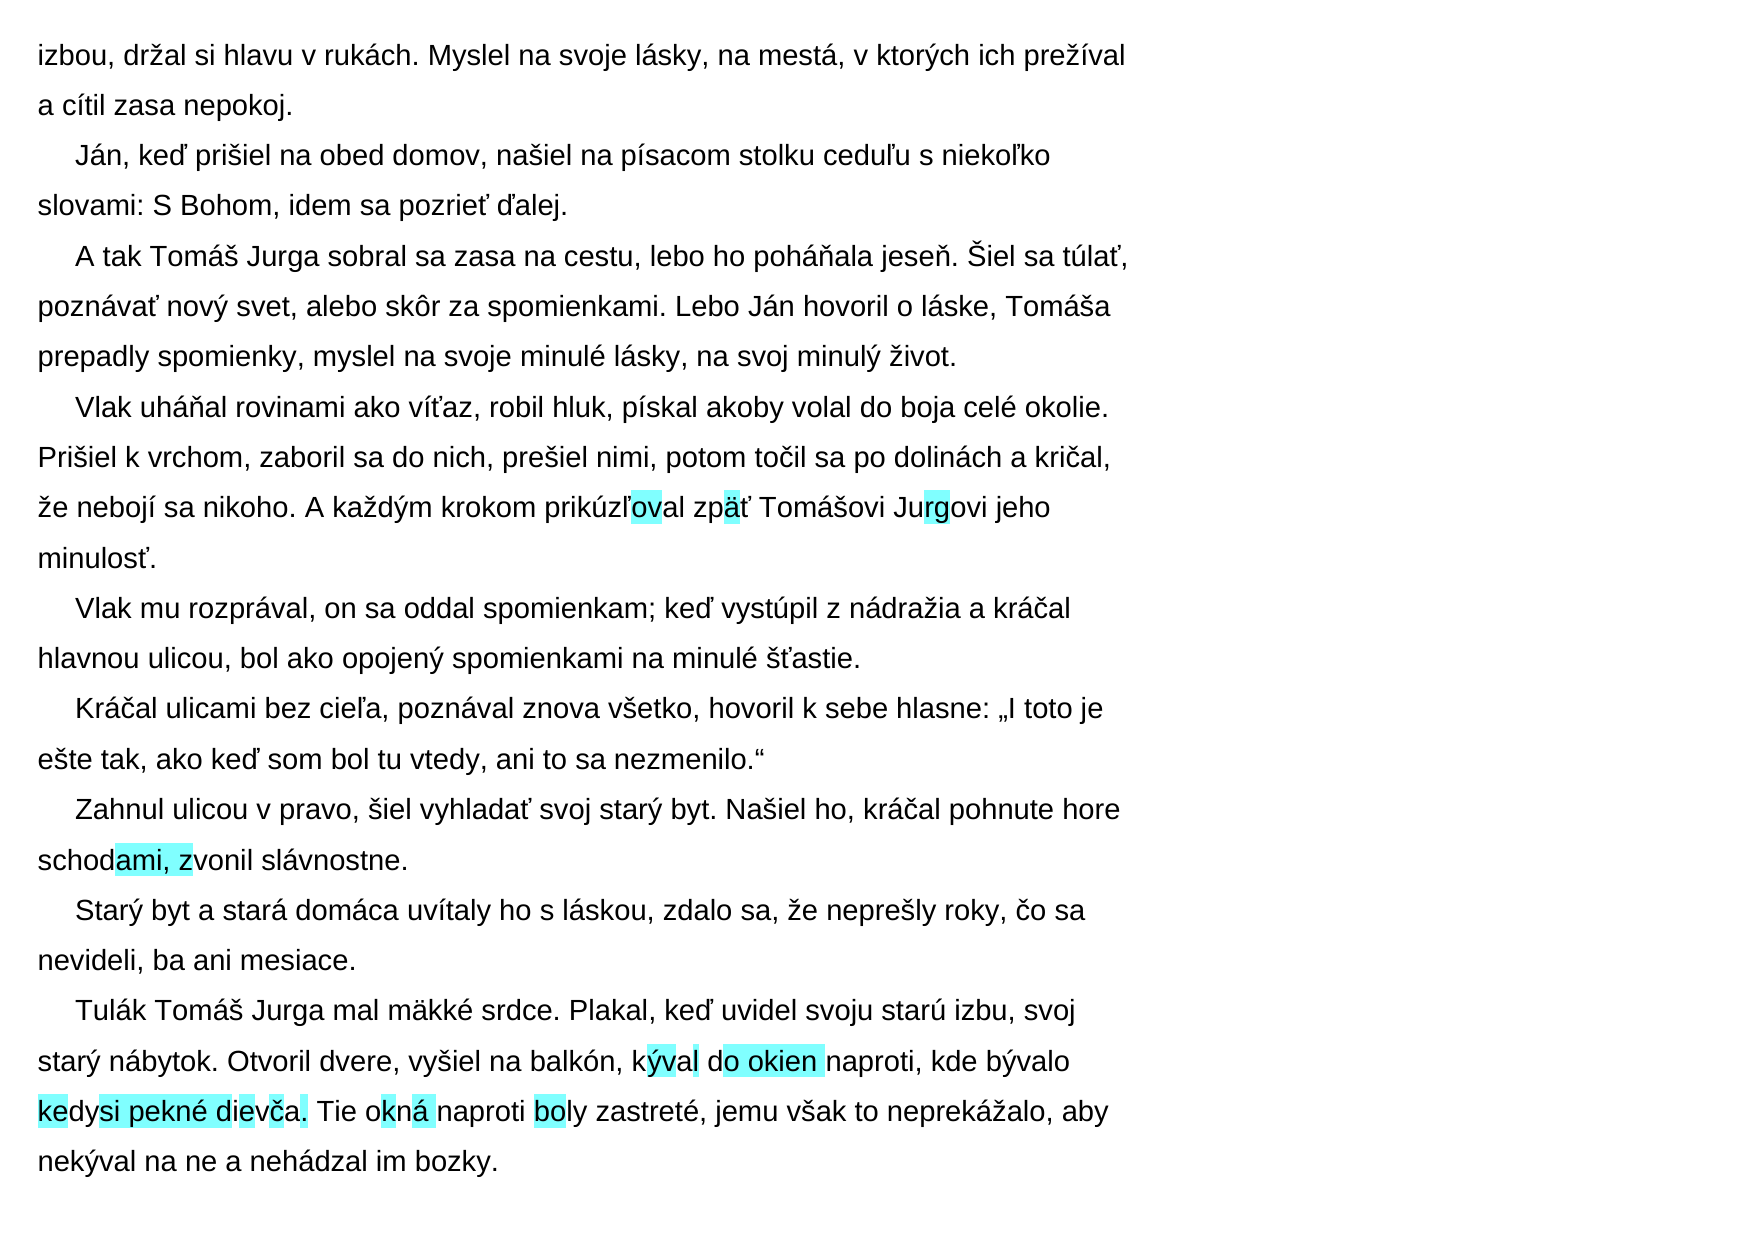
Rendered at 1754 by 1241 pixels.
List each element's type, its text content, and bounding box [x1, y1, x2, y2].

text Tulák Tomáš Jurga mal mäkké srdce. Plakal, keď uvidel svoju starú izbu, svoj starý nábytok. Otvoril dvere, vyšiel na balkón, kýval do okien naproti, kde bývalo kedysi pekné dievča. Tie okná naproti boly zastreté, jemu však to neprekážalo, aby nekýval na ne a nehádzal im bozky. [37, 993, 1130, 1178]
text Vlak uháňal rovinami ako víťaz, robil hluk, pískal akoby volal do boja celé okolie. Prišiel k vrchom, zaboril sa do nich, prešiel nimi, potom točil sa po dolinách a kričal, že nebojí sa nikoho. A každým krokom prikúzľoval zpäť Tomášovi Jurgovi jeho minulosť. [37, 390, 1130, 574]
text Vlak mu rozprával, on sa oddal spomienkam; keď vystúpil z nádražia a kráčal hlavnou ulicou, bol ako opojený spomienkami na minulé šťastie. [37, 591, 1130, 675]
text A tak Tomáš Jurga sobral sa zasa na cestu, lebo ho poháňala jeseň. Šiel sa túlať, poznávať nový svet, alebo skôr za spomienkami. Lebo Ján hovoril o láske, Tomáša prepadly spomienky, myslel na svoje minulé lásky, na svoj minulý život. [37, 239, 1130, 373]
text izbou, držal si hlavu v rukách. Myslel na svoje lásky, na mestá, v ktorých ich prežíval a cítil zasa nepokoj. [37, 37, 1130, 121]
text Starý byt a stará domáca uvítaly ho s láskou, zdalo sa, že neprešly roky, čo sa nevideli, ba ani mesiace. [37, 893, 1130, 977]
text Ján, keď prišiel na obed domov, našiel na písacom stolku ceduľu s niekoľko slovami: S Bohom, idem sa pozrieť ďalej. [37, 138, 1130, 222]
text Zahnul ulicou v pravo, šiel vyhladať svoj starý byt. Našiel ho, kráčal pohnute hore schodami, zvonil slávnostne. [37, 792, 1130, 876]
text Kráčal ulicami bez cieľa, poznával znova všetko, hovoril k sebe hlasne: „I toto je ešte tak, ako keď som bol tu vtedy, ani to sa nezmenilo.“ [37, 692, 1130, 775]
